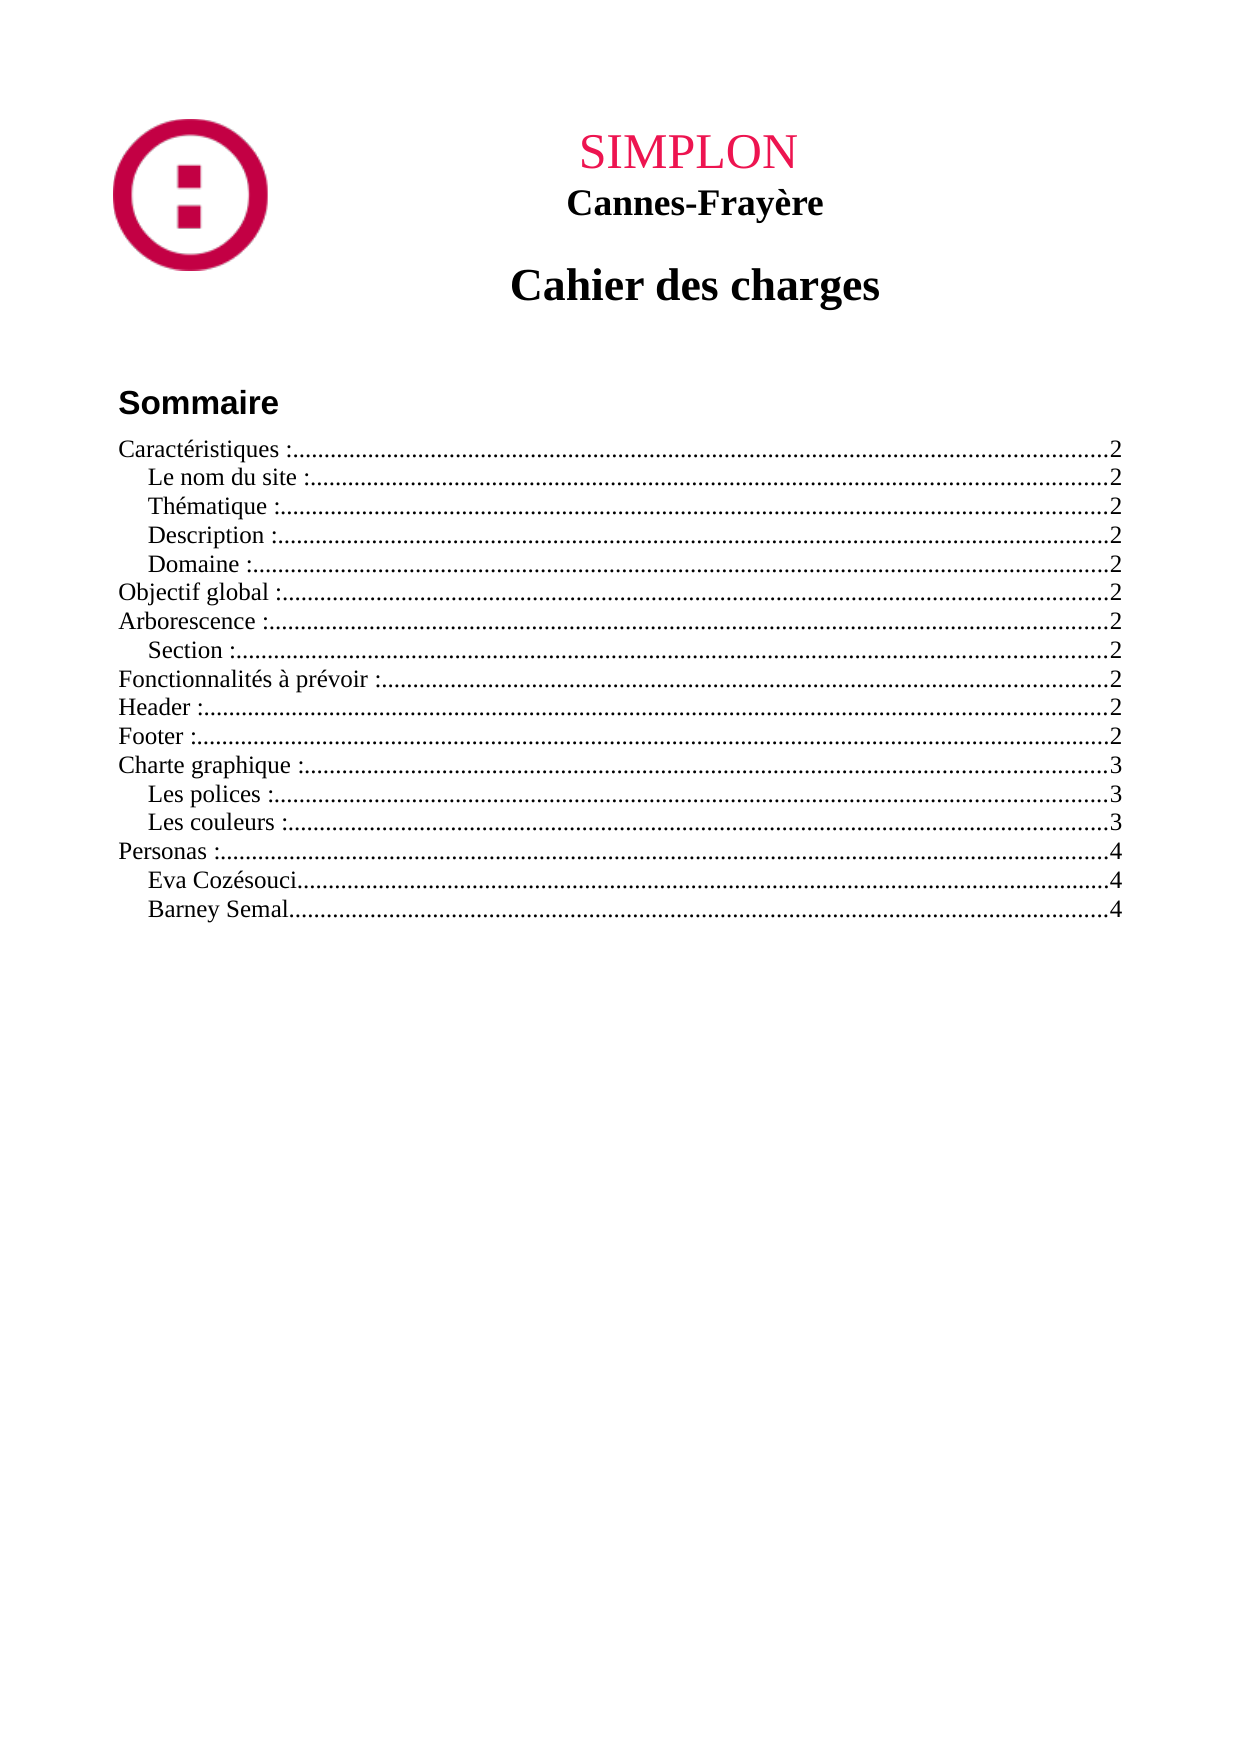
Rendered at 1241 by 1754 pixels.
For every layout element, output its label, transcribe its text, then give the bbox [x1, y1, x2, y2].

text Charte graphique : 3 [118, 750, 1122, 779]
text Caractéristiques : 2 [118, 434, 1122, 462]
text Barney Semal 4 [148, 894, 1122, 922]
subtitle Sommaire [118, 383, 1122, 421]
picture [113, 119, 268, 271]
text Cannes-Frayère [268, 180, 1122, 223]
text Cahier des charges [118, 257, 1122, 310]
text Fonctionnalités à prévoir : 2 [118, 664, 1122, 692]
text Objectif global : 2 [118, 577, 1122, 606]
text Footer : 2 [118, 721, 1122, 750]
text Le nom du site : 2 [148, 462, 1122, 491]
text Section : 2 [148, 635, 1122, 664]
text Header : 2 [118, 692, 1122, 721]
text Les couleurs : 3 [148, 807, 1122, 836]
text Eva Cozésouci 4 [148, 865, 1122, 894]
text Arborescence : 2 [118, 606, 1122, 635]
text Les polices : 3 [148, 779, 1122, 807]
text SIMPLON [118, 118, 1122, 180]
text Domaine : 2 [148, 549, 1122, 577]
text Personas : 4 [118, 836, 1122, 865]
text Thématique : 2 [148, 491, 1122, 520]
text Description : 2 [148, 520, 1122, 549]
